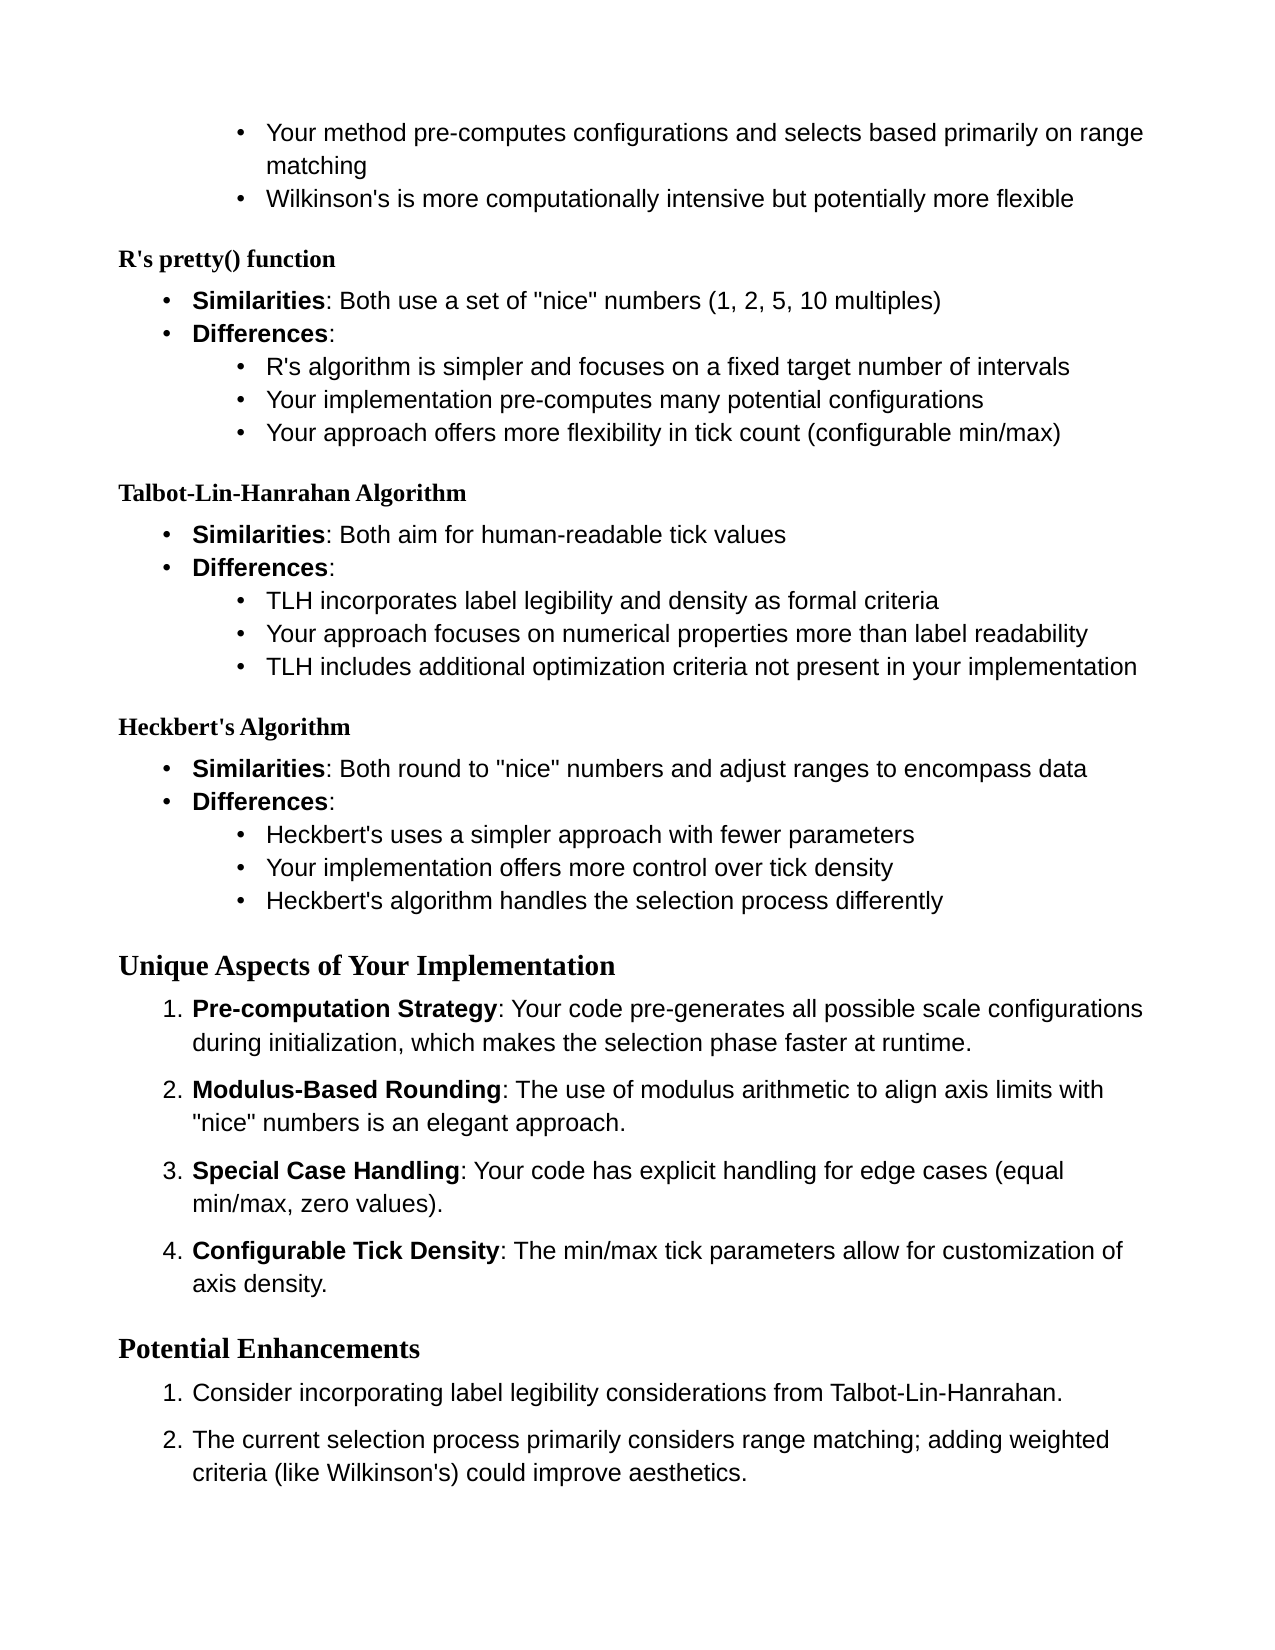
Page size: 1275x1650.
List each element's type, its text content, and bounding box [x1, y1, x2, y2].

list Similarities: Both round to "nice" numbers and adjust ranges to encompass data [162, 754, 1157, 782]
list Wilkinson's is more computationally intensive but potentially more flexible [236, 184, 1157, 213]
list Heckbert's uses a simpler approach with fewer parameters [236, 820, 1157, 849]
subtitle Talbot-Lin-Hanrahan Algorithm [118, 478, 1157, 507]
list Heckbert's algorithm handles the selection process differently [236, 886, 1157, 915]
list TLH incorporates label legibility and density as formal criteria [236, 586, 1157, 615]
subtitle Heckbert's Algorithm [118, 712, 1157, 741]
list Differences: [162, 319, 1157, 348]
list Your implementation offers more control over tick density [236, 853, 1157, 882]
list R's algorithm is simpler and focuses on a fixed target number of intervals [236, 352, 1157, 381]
list Consider incorporating label legibility considerations from Talbot-Lin-Hanrahan. [162, 1378, 1157, 1406]
list Your approach offers more flexibility in tick count (configurable min/max) [236, 418, 1157, 447]
subtitle Potential Enhancements [118, 1332, 1157, 1365]
list Differences: [162, 787, 1157, 816]
list Similarities: Both use a set of "nice" numbers (1, 2, 5, 10 multiples) [162, 286, 1157, 314]
list Configurable Tick Density: The min/max tick parameters allow for customization of axis density. [162, 1236, 1157, 1298]
subtitle R's pretty() function [118, 244, 1157, 273]
list TLH includes additional optimization criteria not present in your implementation [236, 652, 1157, 681]
list Similarities: Both aim for human-readable tick values [162, 520, 1157, 548]
list Differences: [162, 553, 1157, 582]
list Your method pre-computes configurations and selects based primarily on range matching [236, 118, 1157, 180]
list Pre-computation Strategy: Your code pre-generates all possible scale configurations during initialization, which makes the selection phase faster at runtime. [162, 994, 1157, 1056]
list Your approach focuses on numerical properties more than label readability [236, 619, 1157, 648]
subtitle Unique Aspects of Your Implementation [118, 948, 1157, 982]
list Special Case Handling: Your code has explicit handling for edge cases (equal min/max, zero values). [162, 1156, 1157, 1217]
list Your implementation pre-computes many potential configurations [236, 385, 1157, 414]
list The current selection process primarily considers range matching; adding weighted criteria (like Wilkinson's) could improve aesthetics. [162, 1425, 1157, 1487]
list Modulus-Based Rounding: The use of modulus arithmetic to align axis limits with "nice" numbers is an elegant approach. [162, 1075, 1157, 1137]
